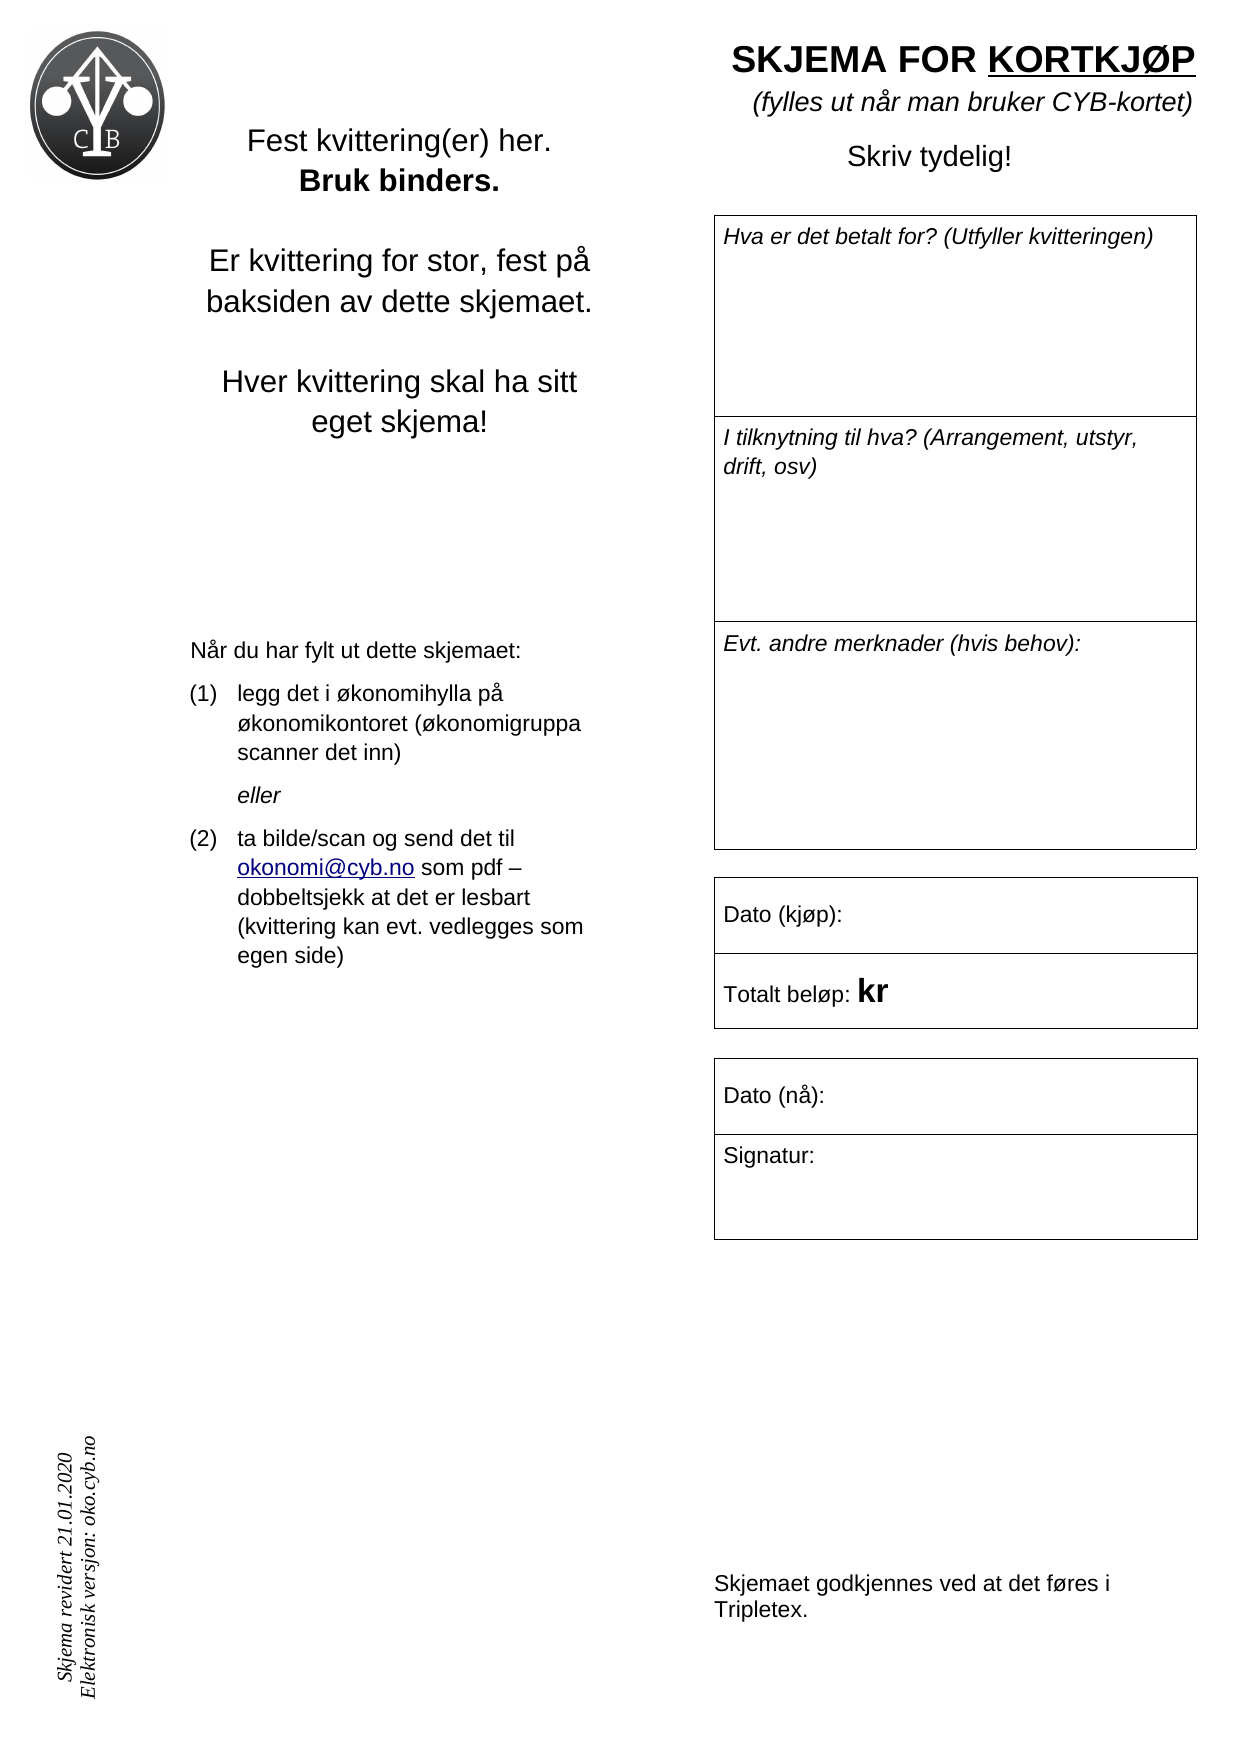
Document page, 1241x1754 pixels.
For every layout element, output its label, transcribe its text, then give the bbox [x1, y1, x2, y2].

text Bruk binders. [189, 163, 609, 198]
table_cell Totalt beløp: kr [715, 954, 1197, 1028]
text SKJEMA FOR KORTKJØP [167, 39, 1196, 81]
table_cell Signatur: [715, 1135, 1197, 1239]
text Når du har fylt ut dette skjemaet: [190, 638, 610, 664]
picture [27, 28, 167, 182]
table_header Dato (nå): [715, 1059, 1197, 1134]
table_header Dato (kjøp): [715, 878, 1197, 952]
table_cell I tilknytning til hva? (Arrangement, utstyr, drift, osv) [715, 417, 1196, 621]
text (2) ta bilde/scan og send det til okonomi@cyb.no som pdf – dobbeltsjekk at det er lesbart (kvittering kan evt. vedlegges som egen side) [190, 826, 609, 969]
table_cell Evt. andre merknader (hvis behov): [715, 622, 1196, 848]
text eller [190, 783, 609, 808]
text (fylles ut når man bruker CYB-kortet) [167, 87, 1196, 117]
table_header Hva er det betalt for? (Utfyller kvitteringen) [715, 216, 1196, 416]
text (1) legg det i økonomihylla på økonomikontoret (økonomigruppa scanner det inn) [190, 681, 609, 765]
text Er kvittering for stor, fest på baksiden av dette skjemaet. [189, 243, 609, 318]
text Fest kvittering(er) her. [189, 123, 609, 158]
text Hver kvittering skal ha sitt eget skjema! [189, 364, 609, 439]
text Skriv tydelig! [609, 140, 1196, 172]
text [167, 140, 189, 172]
text Skjemaet godkjennes ved at det føres i Tripletex. [714, 1571, 1195, 1622]
